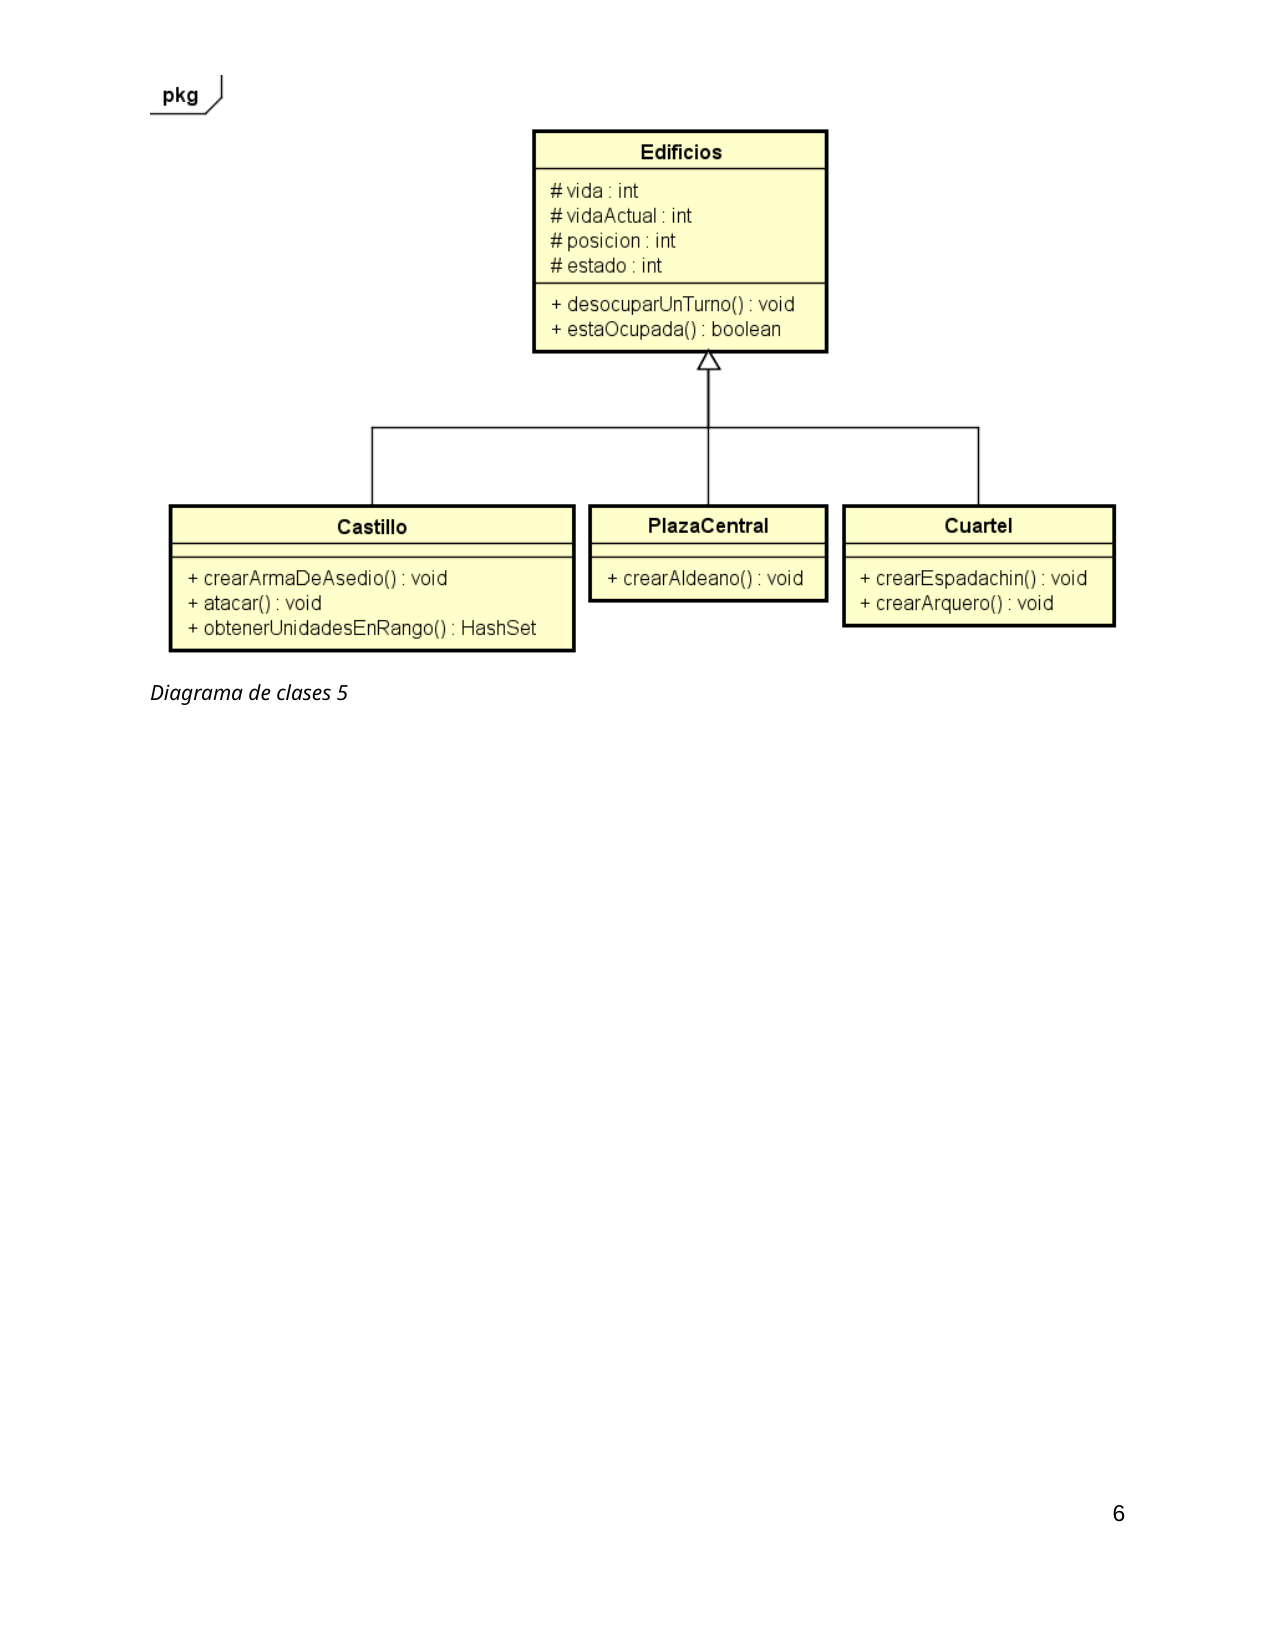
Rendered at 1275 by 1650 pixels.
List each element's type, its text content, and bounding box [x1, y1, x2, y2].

text Diagrama de clases 5 [150, 678, 1125, 706]
